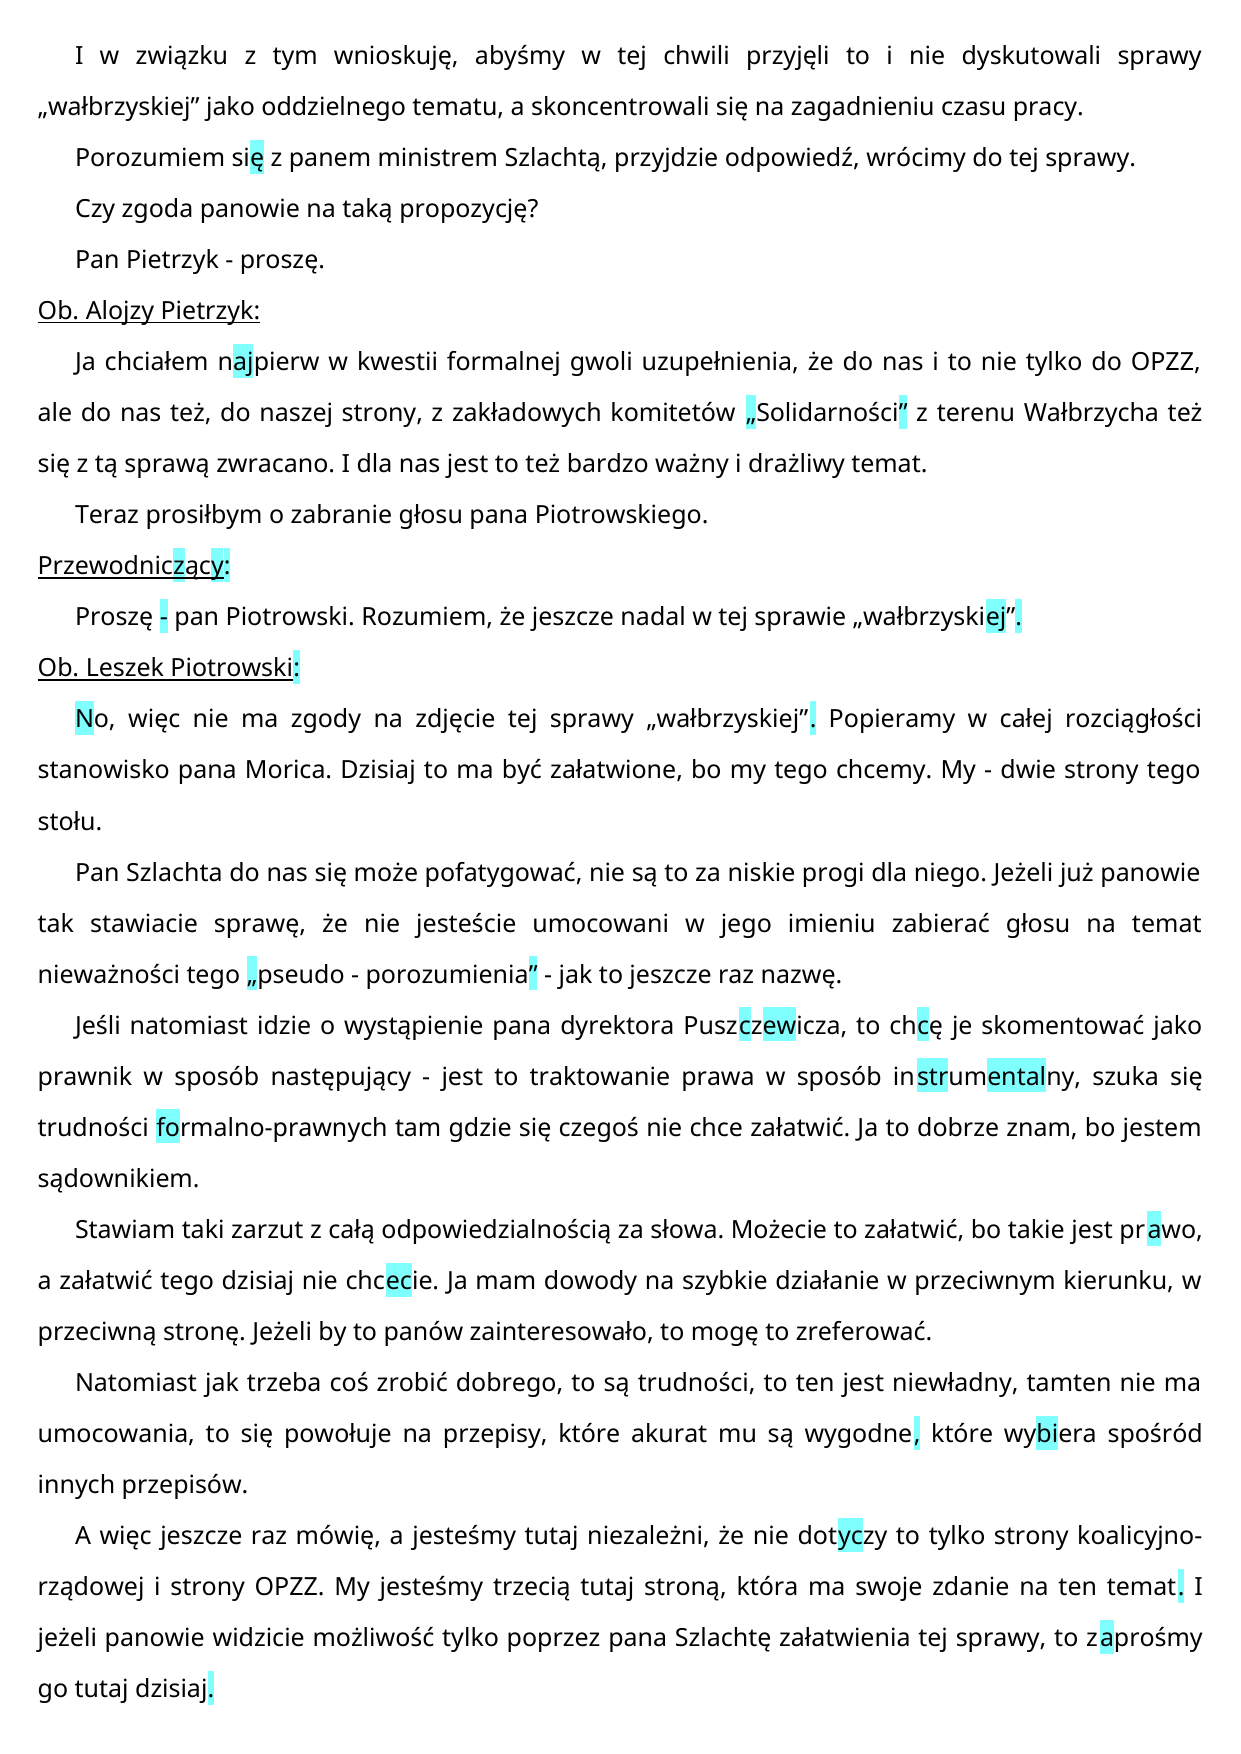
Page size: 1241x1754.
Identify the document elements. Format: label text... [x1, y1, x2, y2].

text Czy zgoda panowie na taką propozycję? [37, 191, 1203, 225]
text Pan Pietrzyk - proszę. [37, 242, 1203, 276]
text Jeśli natomiast idzie o wystąpienie pana dyrektora Puszczewicza, to chcę je skomentować jako prawnik w sposób następujący - jest to traktowanie prawa w sposób instrumentalny, szuka się trudności formalno-prawnych tam gdzie się czegoś nie chce załatwić. Ja to dobrze znam, bo jestem sądownikiem. [37, 1007, 1203, 1194]
text No, więc nie ma zgody na zdjęcie tej sprawy „wałbrzyskiej”. Popieramy w całej rozciągłości stanowisko pana Morica. Dzisiaj to ma być załatwione, bo my tego chcemy. My - dwie strony tego stołu. [37, 701, 1203, 837]
text Porozumiem się z panem ministrem Szlachtą, przyjdzie odpowiedź, wrócimy do tej sprawy. [37, 139, 1203, 174]
text Przewodniczący: [37, 548, 1203, 582]
text I w związku z tym wnioskuję, abyśmy w tej chwili przyjęli to i nie dyskutowali sprawy „wałbrzyskiej” jako oddzielnego tematu, a skoncentrowali się na zagadnieniu czasu pracy. [37, 37, 1203, 123]
text Pan Szlachta do nas się może pofatygować, nie są to za niskie progi dla niego. Jeżeli już panowie tak stawiacie sprawę, że nie jesteście umocowani w jego imieniu zabierać głosu na temat nieważności tego „pseudo - porozumienia” - jak to jeszcze raz nazwę. [37, 854, 1203, 990]
text Stawiam taki zarzut z całą odpowiedzialnością za słowa. Możecie to załatwić, bo takie jest prawo, a załatwić tego dzisiaj nie chcecie. Ja mam dowody na szybkie działanie w przeciwnym kierunku, w przeciwną stronę. Jeżeli by to panów zainteresowało, to mogę to zreferować. [37, 1211, 1203, 1348]
text Natomiast jak trzeba coś zrobić dobrego, to są trudności, to ten jest niewładny, tamten nie ma umocowania, to się powołuje na przepisy, które akurat mu są wygodne, które wybiera spośród innych przepisów. [37, 1364, 1203, 1501]
text Ja chciałem najpierw w kwestii formalnej gwoli uzupełnienia, że do nas i to nie tylko do OPZZ, ale do nas też, do naszej strony, z zakładowych komitetów „Solidarności” z terenu Wałbrzycha też się z tą sprawą zwracano. I dla nas jest to też bardzo ważny i drażliwy temat. [37, 344, 1203, 480]
text Ob. Leszek Piotrowski: [37, 650, 1203, 684]
text A więc jeszcze raz mówię, a jesteśmy tutaj niezależni, że nie dotyczy to tylko strony koalicyjno-rządowej i strony OPZZ. My jesteśmy trzecią tutaj stroną, która ma swoje zdanie na ten temat. I jeżeli panowie widzicie możliwość tylko poprzez pana Szlachtę załatwienia tej sprawy, to zaprośmy go tutaj dzisiaj. [37, 1518, 1203, 1705]
text Proszę - pan Piotrowski. Rozumiem, że jeszcze nadal w tej sprawie „wałbrzyskiej”. [37, 599, 1203, 633]
text Teraz prosiłbym o zabranie głosu pana Piotrowskiego. [37, 497, 1203, 531]
text Ob. Alojzy Pietrzyk: [37, 293, 1203, 327]
